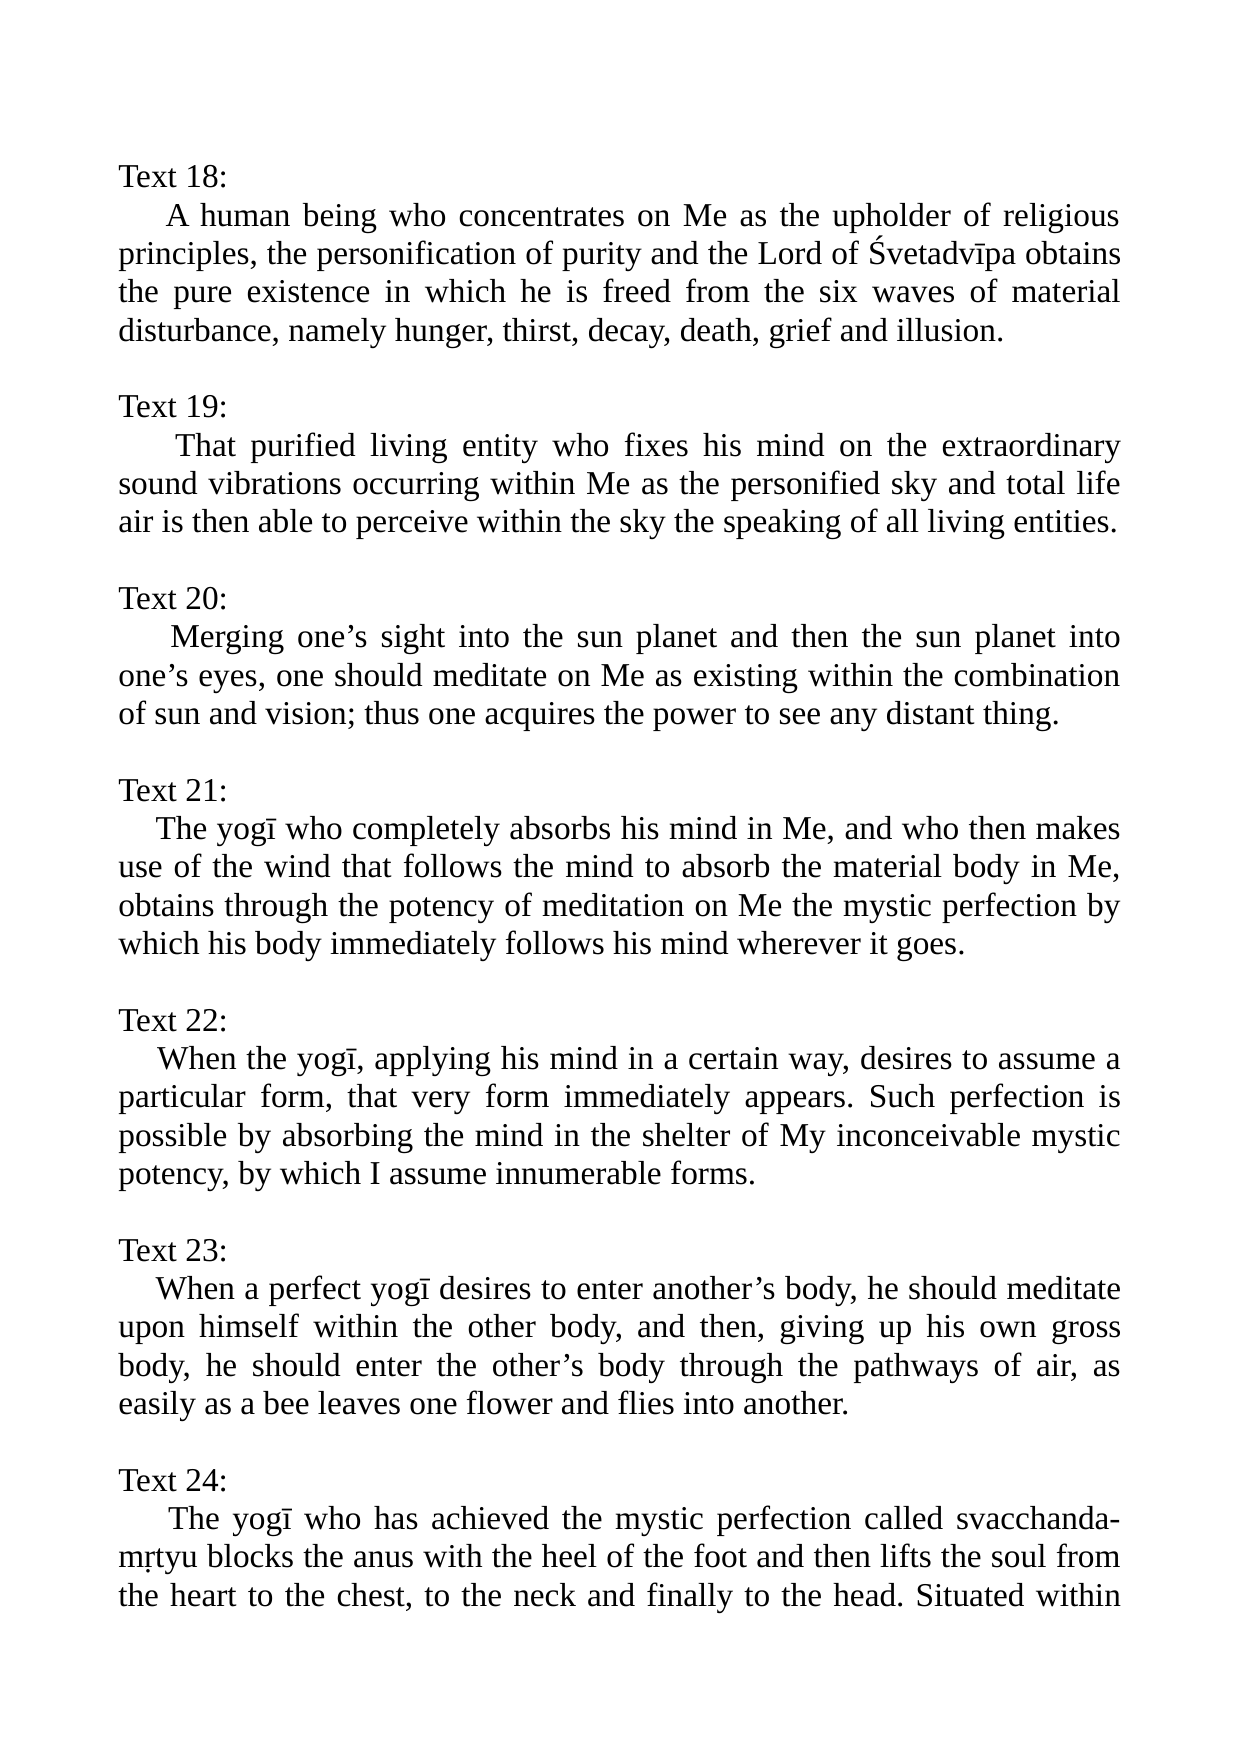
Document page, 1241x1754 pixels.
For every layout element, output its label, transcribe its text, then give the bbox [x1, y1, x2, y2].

text The yogī who has achieved the mystic perfection called svacchanda-mṛtyu blocks the anus with the heel of the foot and then lifts the soul from the heart to the chest, to the neck and finally to the head. Situated within [118, 1498, 1122, 1613]
text Text 23: [118, 1230, 1122, 1268]
text When a perfect yogī desires to enter another’s body, he should meditate upon himself within the other body, and then, giving up his own gross body, he should enter the other’s body through the pathways of air, as easily as a bee leaves one flower and flies into another. [118, 1268, 1122, 1421]
text When the yogī, applying his mind in a certain way, desires to assume a particular form, that very form immediately appears. Such perfection is possible by absorbing the mind in the shelter of My inconceivable mystic potency, by which I assume innumerable forms. [118, 1038, 1122, 1191]
text Text 21: [118, 770, 1122, 808]
text Text 19: [118, 386, 1122, 425]
text A human being who concentrates on Me as the upholder of religious principles, the personification of purity and the Lord of Śvetadvīpa obtains the pure existence in which he is freed from the six waves of material disturbance, namely hunger, thirst, decay, death, grief and illusion. [118, 195, 1122, 348]
text Text 24: [118, 1460, 1122, 1498]
text Merging one’s sight into the sun planet and then the sun planet into one’s eyes, one should meditate on Me as existing within the combination of sun and vision; thus one acquires the power to see any distant thing. [118, 616, 1122, 731]
text Text 18: [118, 156, 1122, 195]
text The yogī who completely absorbs his mind in Me, and who then makes use of the wind that follows the mind to absorb the material body in Me, obtains through the potency of meditation on Me the mystic perfection by which his body immediately follows his mind wherever it goes. [118, 808, 1122, 961]
text Text 22: [118, 1000, 1122, 1038]
text Text 20: [118, 578, 1122, 616]
text That purified living entity who fixes his mind on the extraordinary sound vibrations occurring within Me as the personified sky and total life air is then able to perceive within the sky the speaking of all living entities. [118, 425, 1122, 540]
